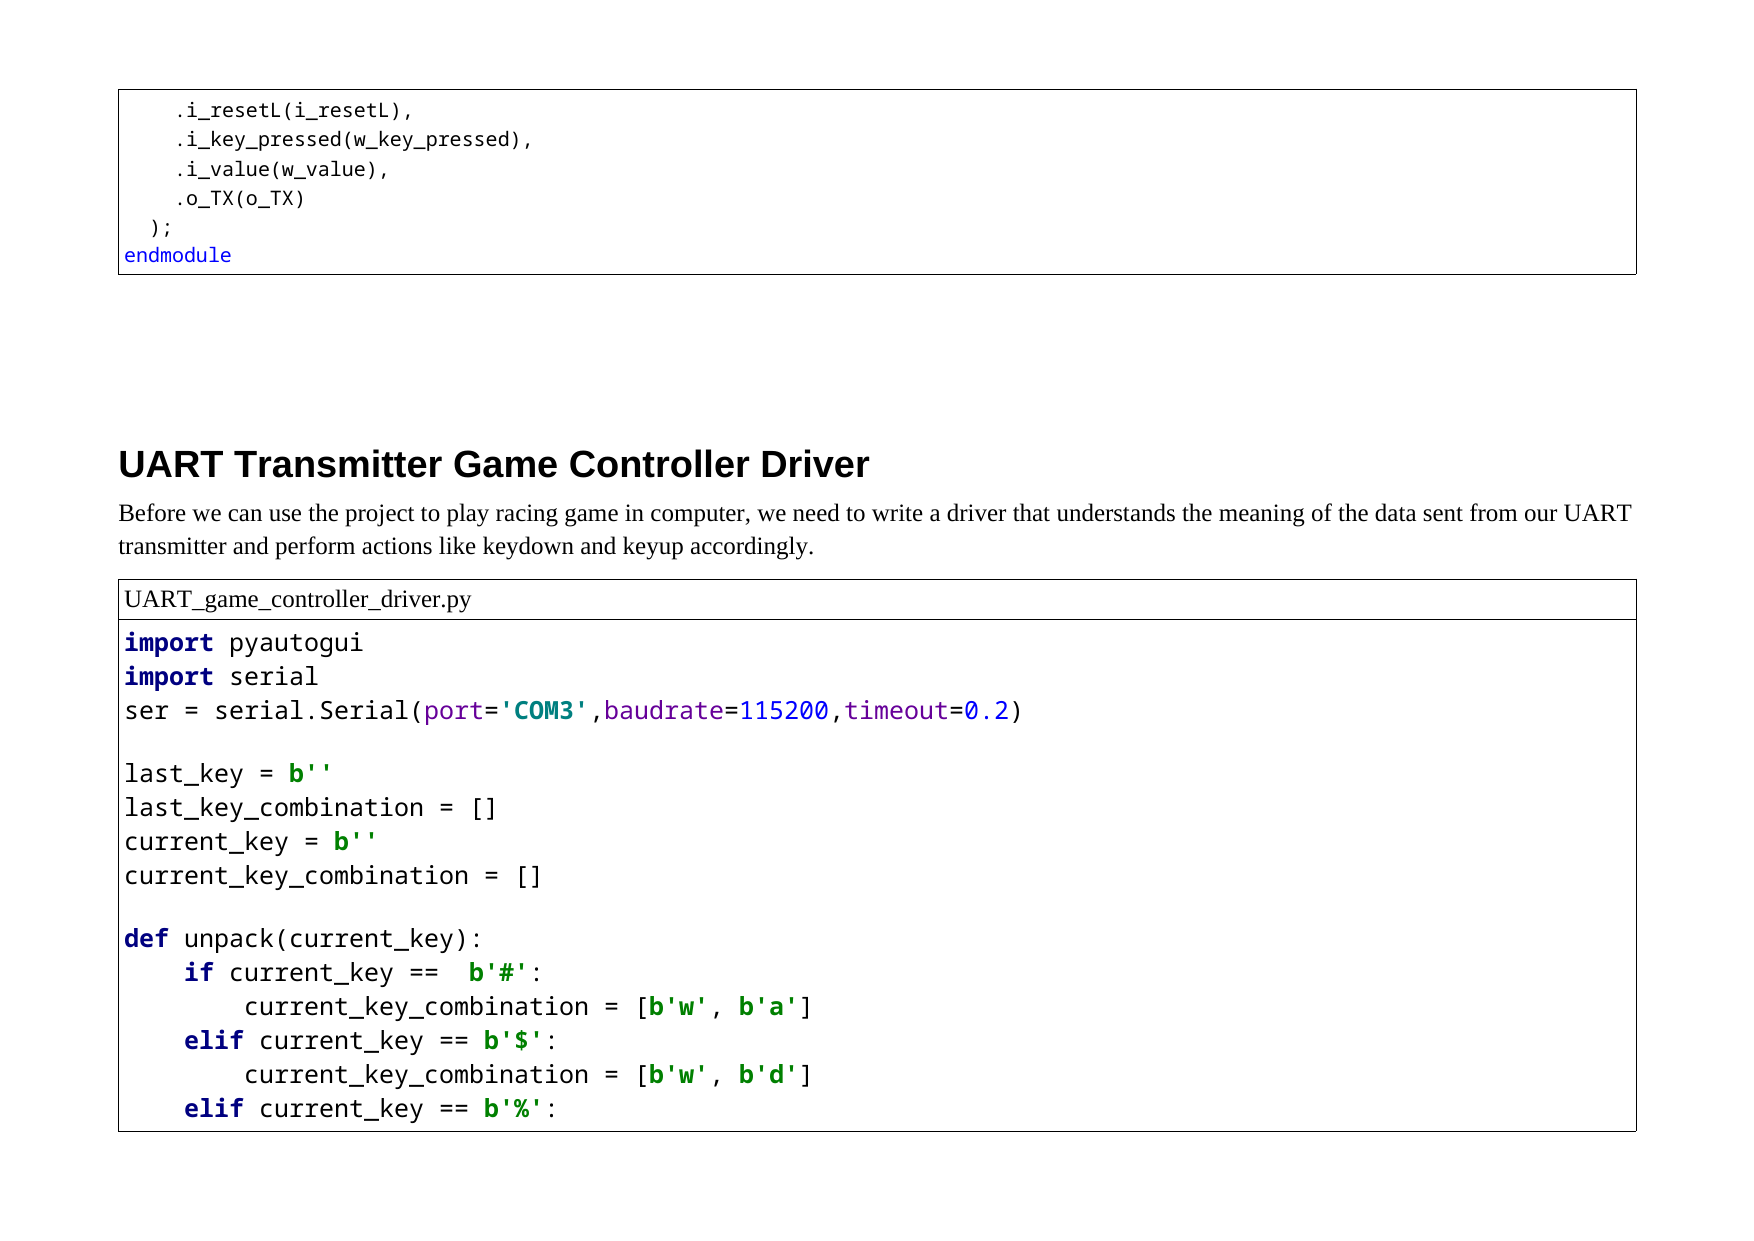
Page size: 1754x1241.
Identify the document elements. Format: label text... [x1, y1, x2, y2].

table_header UART_game_controller_driver.py [119, 580, 1636, 619]
text Before we can use the project to play racing game in computer, we need to write a driver that understands the meaning of the data sent from our UART transmitter and perform actions like keydown and keyup accordingly. [118, 498, 1636, 560]
table_cell import pyautogui import serial ser = serial.Serial(port='COM3',baudrate=115200,timeout=0.2) last_key = b'' last_key_combination = [] current_key = b'' current_key_combination = [] def unpack(current_key): if current_key == b'#': current_key_combination = [b'w', b'a'] elif current_key == b'$': current_key_combination = [b'w', b'd'] elif current_key == b'%': [119, 620, 1636, 1131]
table_cell .i_resetL(i_resetL), .i_key_pressed(w_key_pressed), .i_value(w_value), .o_TX(o_TX) ); endmodule [119, 90, 1636, 274]
subtitle UART Transmitter Game Controller Driver [118, 442, 1636, 485]
